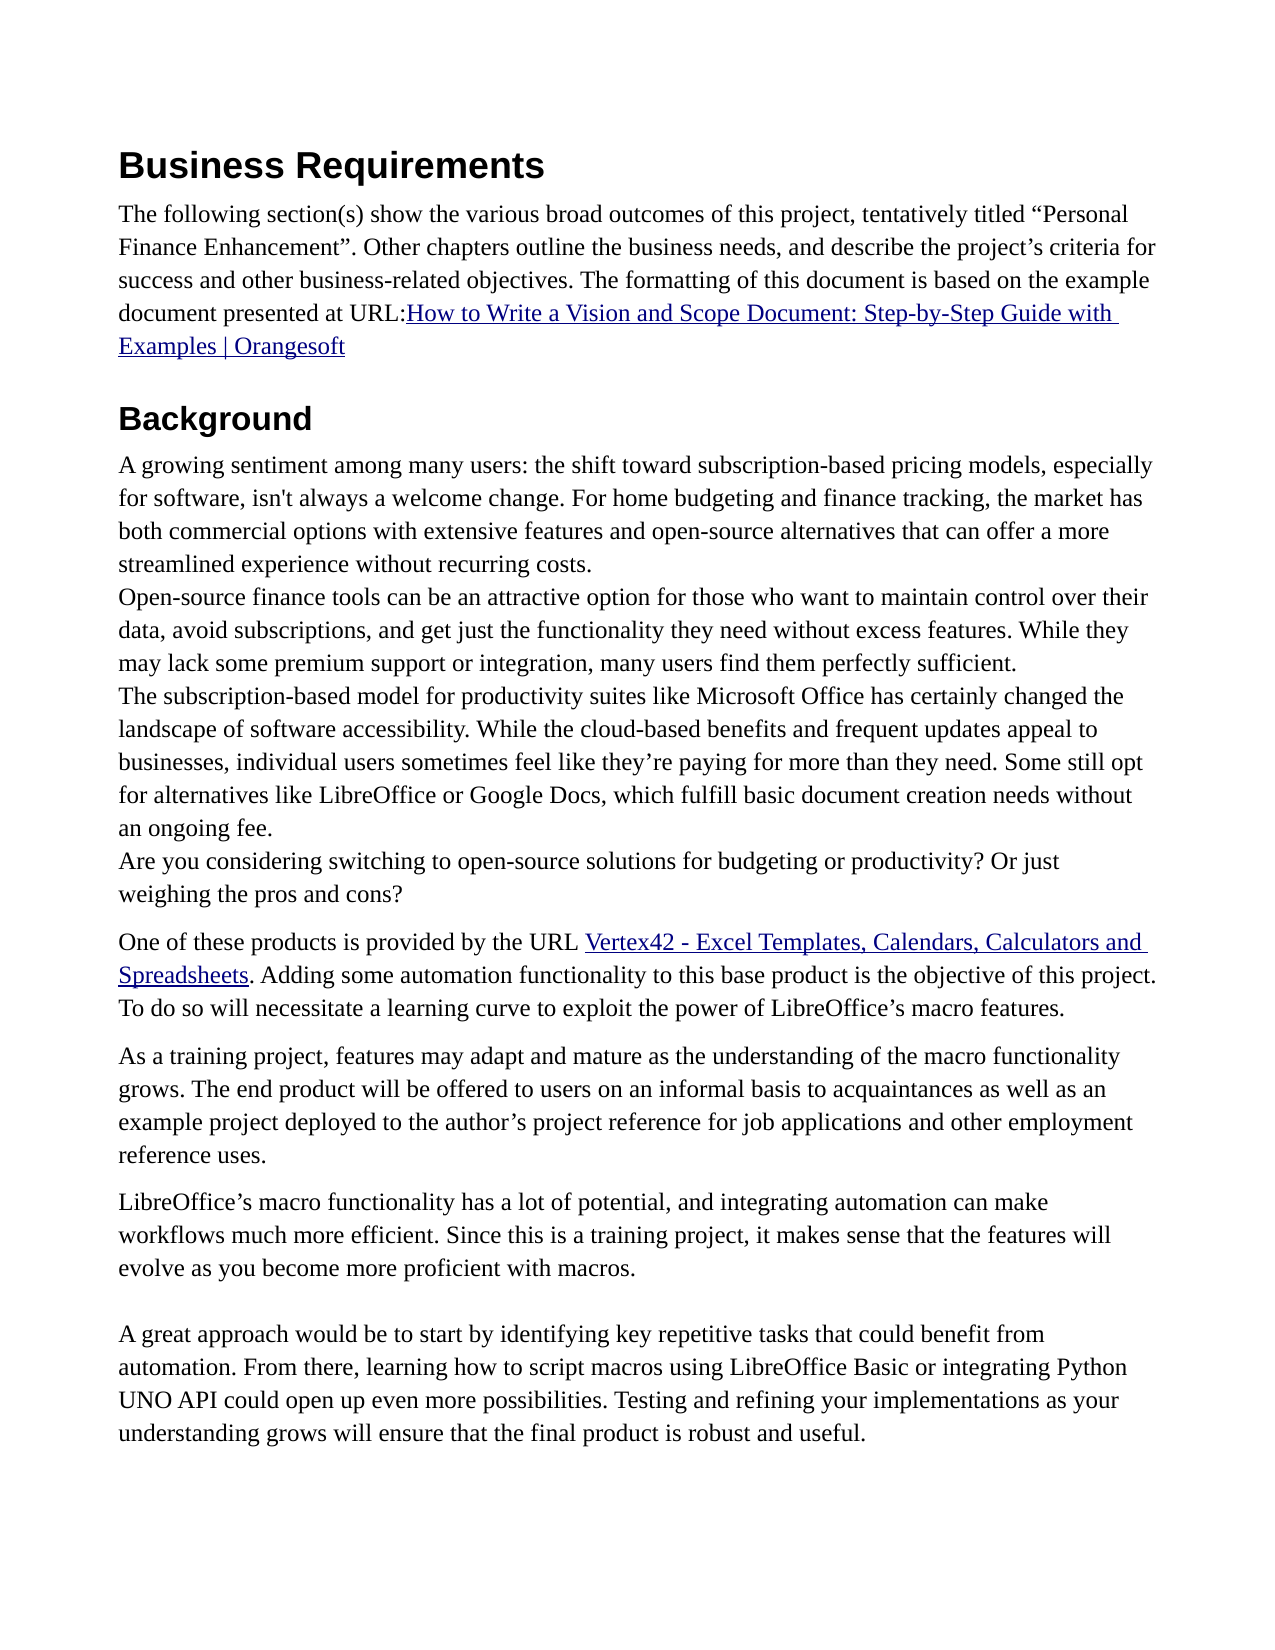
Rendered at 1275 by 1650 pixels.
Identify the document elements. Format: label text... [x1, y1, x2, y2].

text The following section(s) show the various broad outcomes of this project, tentatively titled “Personal Finance Enhancement”. Other chapters outline the business needs, and describe the project’s criteria for success and other business-related objectives. The formatting of this document is based on the example document presented at URL:How to Write a Vision and Scope Document: Step-by-Step Guide with Examples | Orangesoft [118, 199, 1157, 359]
text A growing sentiment among many users: the shift toward subscription-based pricing models, especially for software, isn't always a welcome change. For home budgeting and finance tracking, the market has both commercial options with extensive features and open-source alternatives that can offer a more streamlined experience without recurring costs. Open-source finance tools can be an attractive option for those who want to maintain control over their data, avoid subscriptions, and get just the functionality they need without excess features. While they may lack some premium support or integration, many users find them perfectly sufficient. The subscription-based model for productivity suites like Microsoft Office has certainly changed the landscape of software accessibility. While the cloud-based benefits and frequent updates appeal to businesses, individual users sometimes feel like they’re paying for more than they need. Some still opt for alternatives like LibreOffice or Google Docs, which fulfill basic document creation needs without an ongoing fee. Are you considering switching to open-source solutions for budgeting or productivity? Or just weighing the pros and cons? [118, 450, 1157, 908]
text One of these products is provided by the URL Vertex42 - Excel Templates, Calendars, Calculators and Spreadsheets. Adding some automation functionality to this base product is the objective of this project. To do so will necessitate a learning curve to exploit the power of LibreOffice’s macro features. [118, 927, 1157, 1022]
text LibreOffice’s macro functionality has a lot of potential, and integrating automation can make workflows much more efficient. Since this is a training project, it makes sense that the features will evolve as you become more proficient with macros. A great approach would be to start by identifying key repetitive tasks that could benefit from automation. From there, learning how to script macros using LibreOffice Basic or integrating Python UNO API could open up even more possibilities. Testing and refining your implementations as your understanding grows will ensure that the final product is robust and useful. [118, 1187, 1157, 1447]
subtitle Background [118, 399, 1157, 438]
subtitle Business Requirements [118, 143, 1157, 186]
text As a training project, features may adapt and mature as the understanding of the macro functionality grows. The end product will be offered to users on an informal basis to acquaintances as well as an example project deployed to the author’s project reference for job applications and other employment reference uses. [118, 1041, 1157, 1168]
